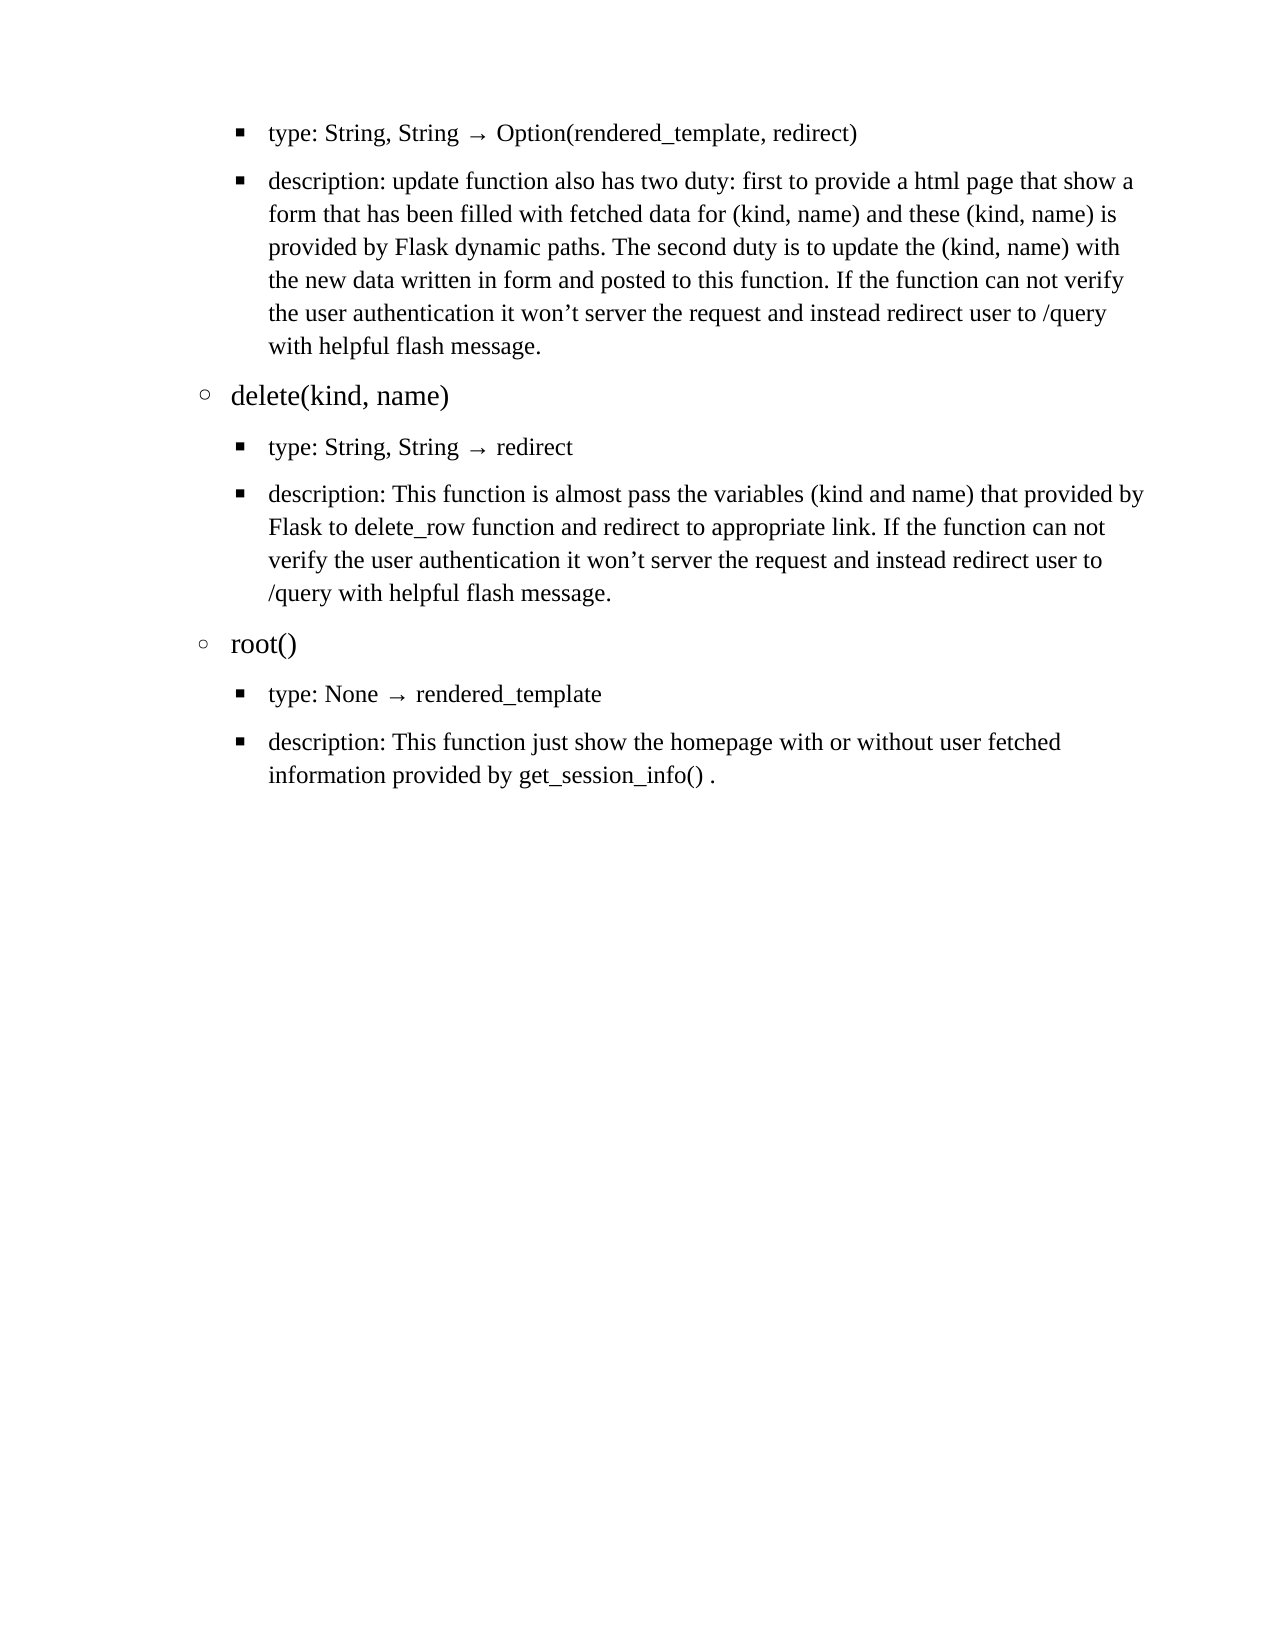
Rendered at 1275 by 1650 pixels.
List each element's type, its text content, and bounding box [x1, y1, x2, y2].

list description: update function also has two duty: first to provide a html page that show a form that has been filled with fetched data for (kind, name) and these (kind, name) is provided by Flask dynamic paths. The second duty is to update the (kind, name) with the new data written in form and posted to this function. If the function can not verify the user authentication it won’t server the request and instead redirect user to /query with helpful flash message. [231, 166, 1157, 359]
list type: None → rendered_template [231, 679, 1157, 708]
list root() [193, 626, 1157, 659]
list type: String, String → Option(rendered_template, redirect) [231, 118, 1157, 147]
list delete(kind, name) [193, 378, 1157, 412]
list description: This function is almost pass the variables (kind and name) that provided by Flask to delete_row function and redirect to appropriate link. If the function can not verify the user authentication it won’t server the request and instead redirect user to /query with helpful flash message. [231, 479, 1157, 607]
list type: String, String → redirect [231, 432, 1157, 460]
list description: This function just show the homepage with or without user fetched information provided by get_session_info() . [231, 727, 1157, 788]
